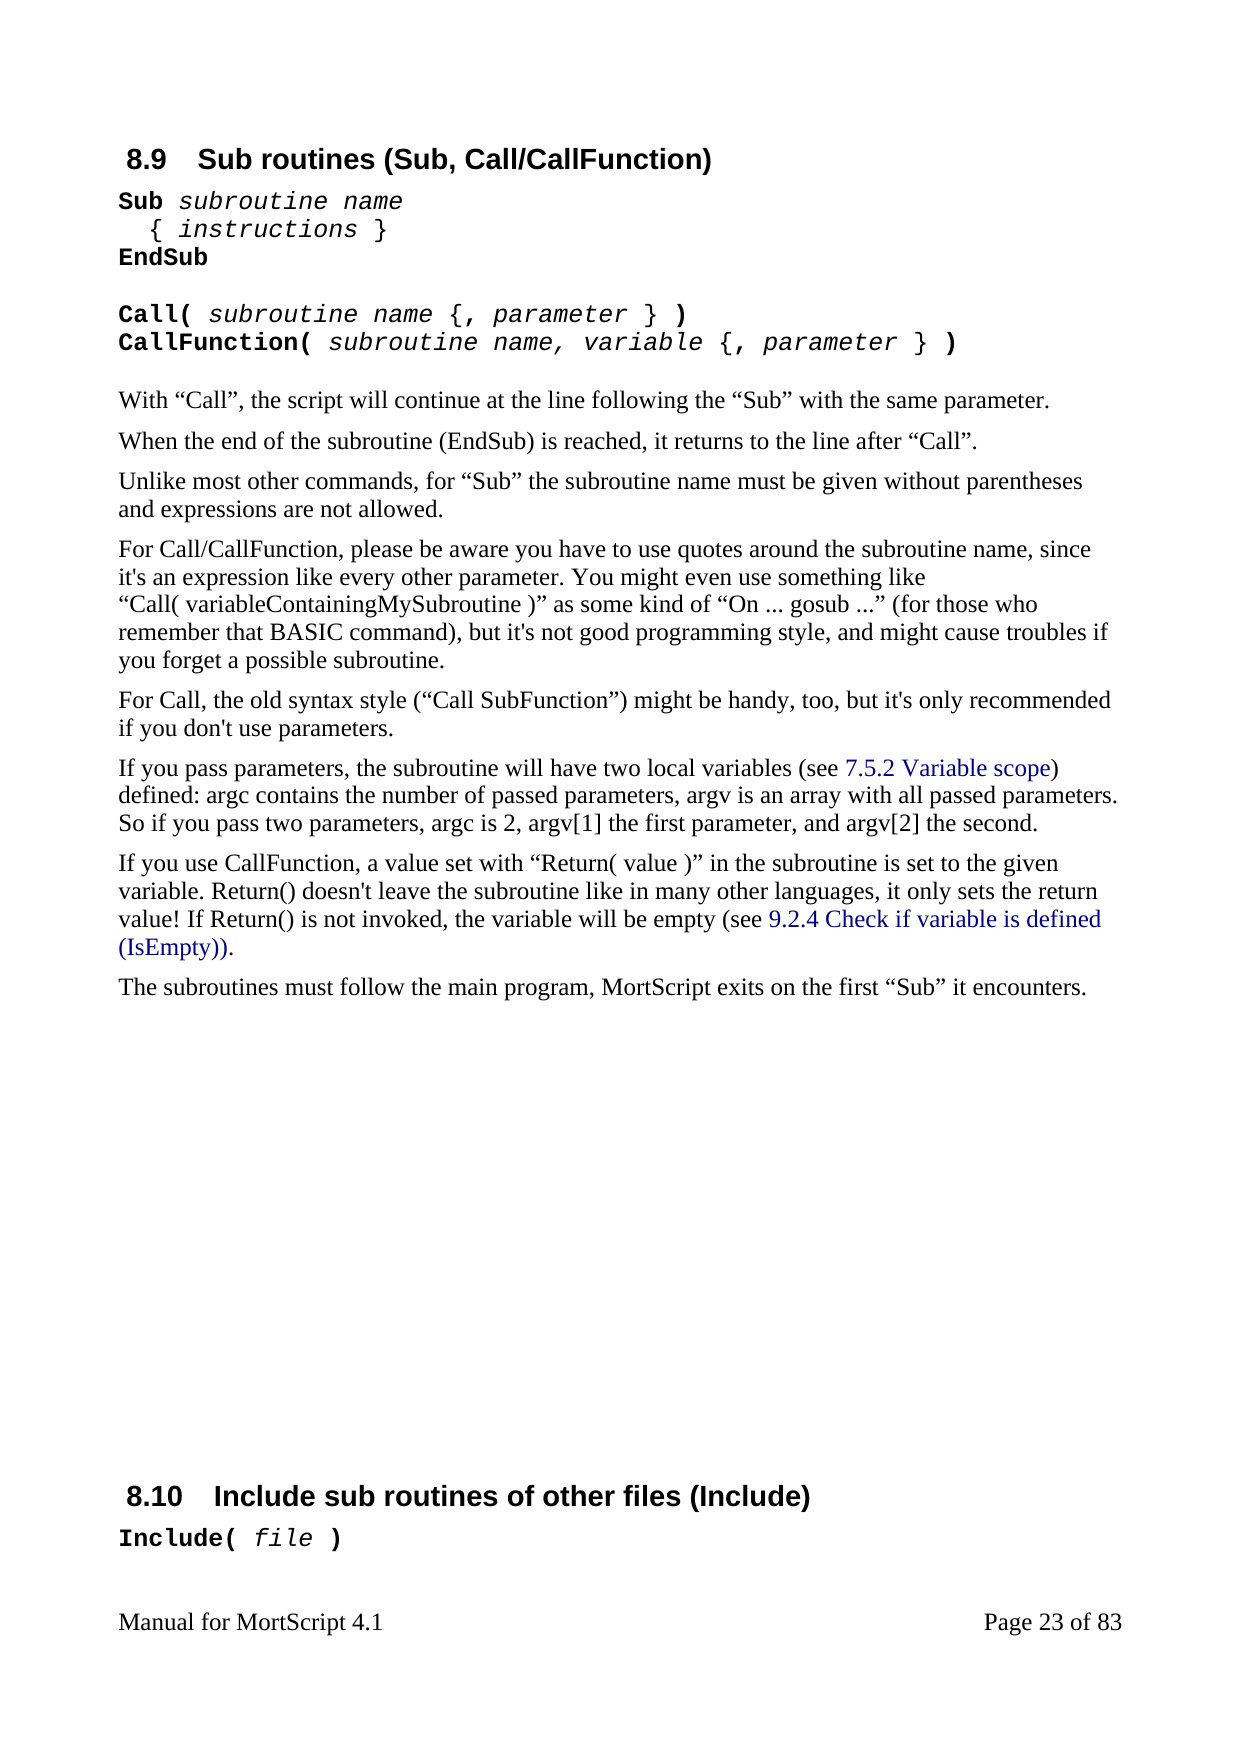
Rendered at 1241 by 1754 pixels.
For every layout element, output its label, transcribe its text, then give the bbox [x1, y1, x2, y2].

text If you pass parameters, the subroutine will have two local variables (see 7.5.2 Variable scope) defined: argc contains the number of passed parameters, argv is an array with all passed parameters. So if you pass two parameters, argc is 2, argv[1] the first parameter, and argv[2] the second. [118, 754, 1122, 837]
text For Call, the old syntax style (“Call SubFunction”) might be handy, too, but it's only recommended if you don't use parameters. [118, 686, 1122, 741]
subtitle Sub routines (Sub, Call/CallFunction) [118, 143, 1122, 176]
text Include( file ) [118, 1525, 1122, 1554]
text If you use CallFunction, a value set with “Return( value )” in the subroutine is set to the given variable. Return() doesn't leave the subroutine like in many other languages, it only sets the return value! If Return() is not invoked, the variable will be empty (see 9.2.4 Check if variable is defined (IsEmpty)). [118, 849, 1122, 960]
text Unlike most other commands, for “Sub” the subroutine name must be given without parentheses and expressions are not allowed. [118, 467, 1122, 522]
text For Call/CallFunction, please be aware you have to use quotes around the subroutine name, since it's an expression like every other parameter. You might even use something like “Call( variableContainingMySubroutine )” as some kind of “On ... gosub ...” (for those who remember that BASIC command), but it's not good programming style, and might cause troubles if you forget a possible subroutine. [118, 535, 1122, 673]
text When the end of the subroutine (EndSub) is reached, it returns to the line after “Call”. [118, 427, 1122, 454]
text EndSub [118, 245, 1122, 273]
text With “Call”, the script will continue at the line following the “Sub” with the same parameter. [118, 387, 1122, 414]
text { instructions } [118, 217, 1122, 245]
text Call( subroutine name {, parameter } ) [118, 302, 1122, 330]
text Sub subroutine name [118, 188, 1122, 217]
text CallFunction( subroutine name, variable {, parameter } ) [118, 330, 1122, 358]
subtitle Include sub routines of other files (Include) [118, 1480, 1122, 1513]
text The subroutines must follow the main program, MortScript exits on the first “Sub” it encounters. [118, 973, 1122, 1001]
